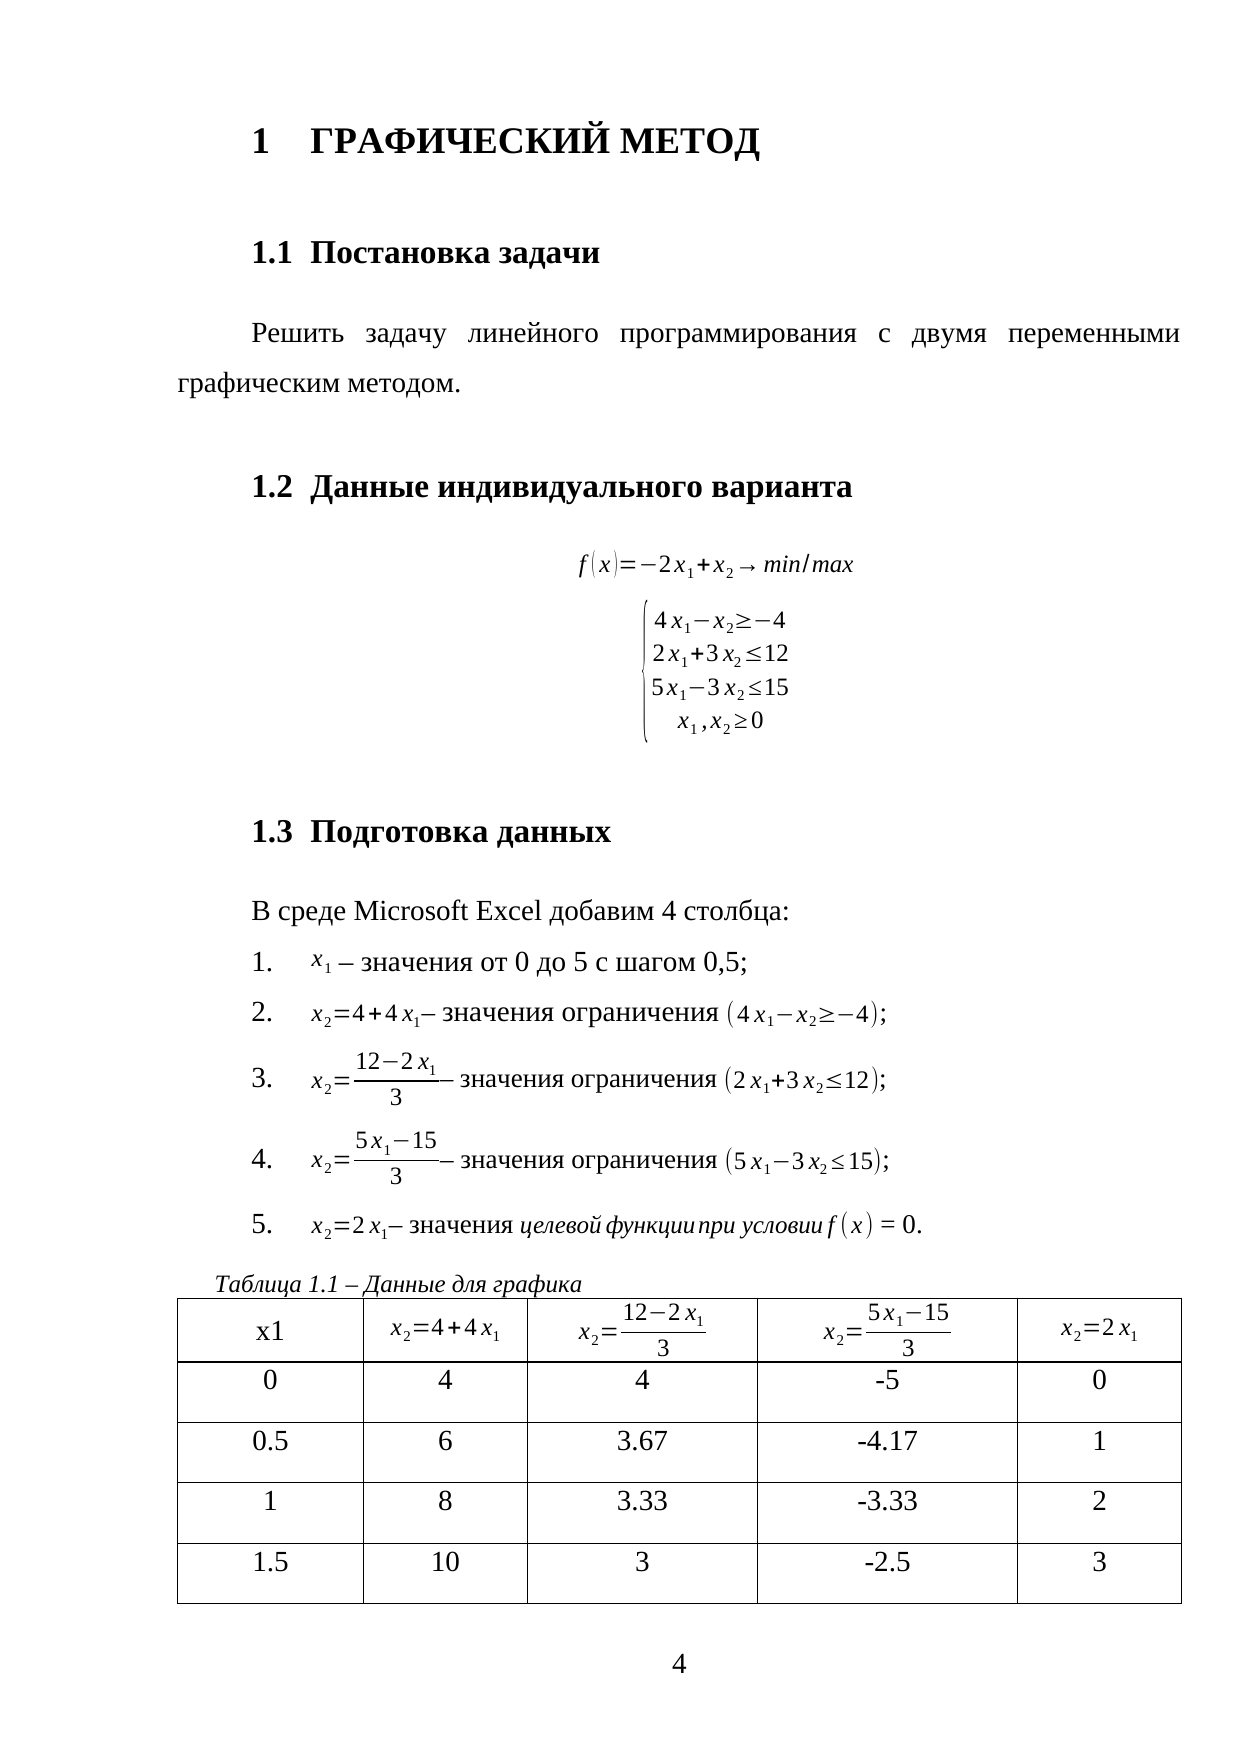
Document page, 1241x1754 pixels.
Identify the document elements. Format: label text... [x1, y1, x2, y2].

table_header [758, 1299, 1017, 1361]
table_cell 6 [364, 1423, 527, 1482]
subtitle Постановка задачи [251, 233, 1181, 271]
list – значения ограничения ; [251, 1127, 1181, 1190]
table_cell 0,5 [178, 1423, 363, 1482]
table_header [364, 1299, 527, 1361]
text Таблица 1.1 – Данные для графика [214, 1269, 1181, 1298]
subtitle Подготовка данных [251, 811, 1181, 849]
table_cell 10 [364, 1544, 527, 1603]
table_cell 8 [364, 1483, 527, 1543]
table_cell 4 [364, 1363, 527, 1422]
table_cell -3,33 [758, 1483, 1017, 1543]
list – значения от 0 до 5 с шагом 0,5; [251, 944, 1181, 977]
table_cell 2 [1018, 1483, 1181, 1543]
list – значения = 0. [251, 1207, 1181, 1243]
table_cell -5 [758, 1363, 1017, 1422]
table_header [1018, 1299, 1181, 1361]
table_cell 3 [528, 1544, 757, 1603]
text В среде Microsoft Excel добавим 4 столбца: [177, 893, 1181, 927]
table_cell 0 [1018, 1363, 1181, 1422]
table_cell -4,17 [758, 1423, 1017, 1482]
table_cell 3,67 [528, 1423, 757, 1482]
subtitle ГРАФИЧЕСКИЙ МЕТОД [251, 118, 1181, 161]
table_cell -2,5 [758, 1544, 1017, 1603]
text Решить задачу линейного программирования с двумя переменными графическим методом. [177, 315, 1181, 399]
table_cell 3,33 [528, 1483, 757, 1543]
list – значения ограничения ; [251, 1047, 1181, 1110]
table_cell 0 [178, 1363, 363, 1422]
table_header x1 [178, 1299, 363, 1361]
table_cell 4 [528, 1363, 757, 1422]
table_cell 3 [1018, 1544, 1181, 1603]
table_cell 1,5 [178, 1544, 363, 1603]
list – значения ограничения ; [251, 994, 1181, 1031]
table_cell 1 [178, 1483, 363, 1543]
table_cell 1 [1018, 1423, 1181, 1482]
table_header [528, 1299, 757, 1361]
subtitle Данные индивидуального варианта [251, 466, 1181, 504]
